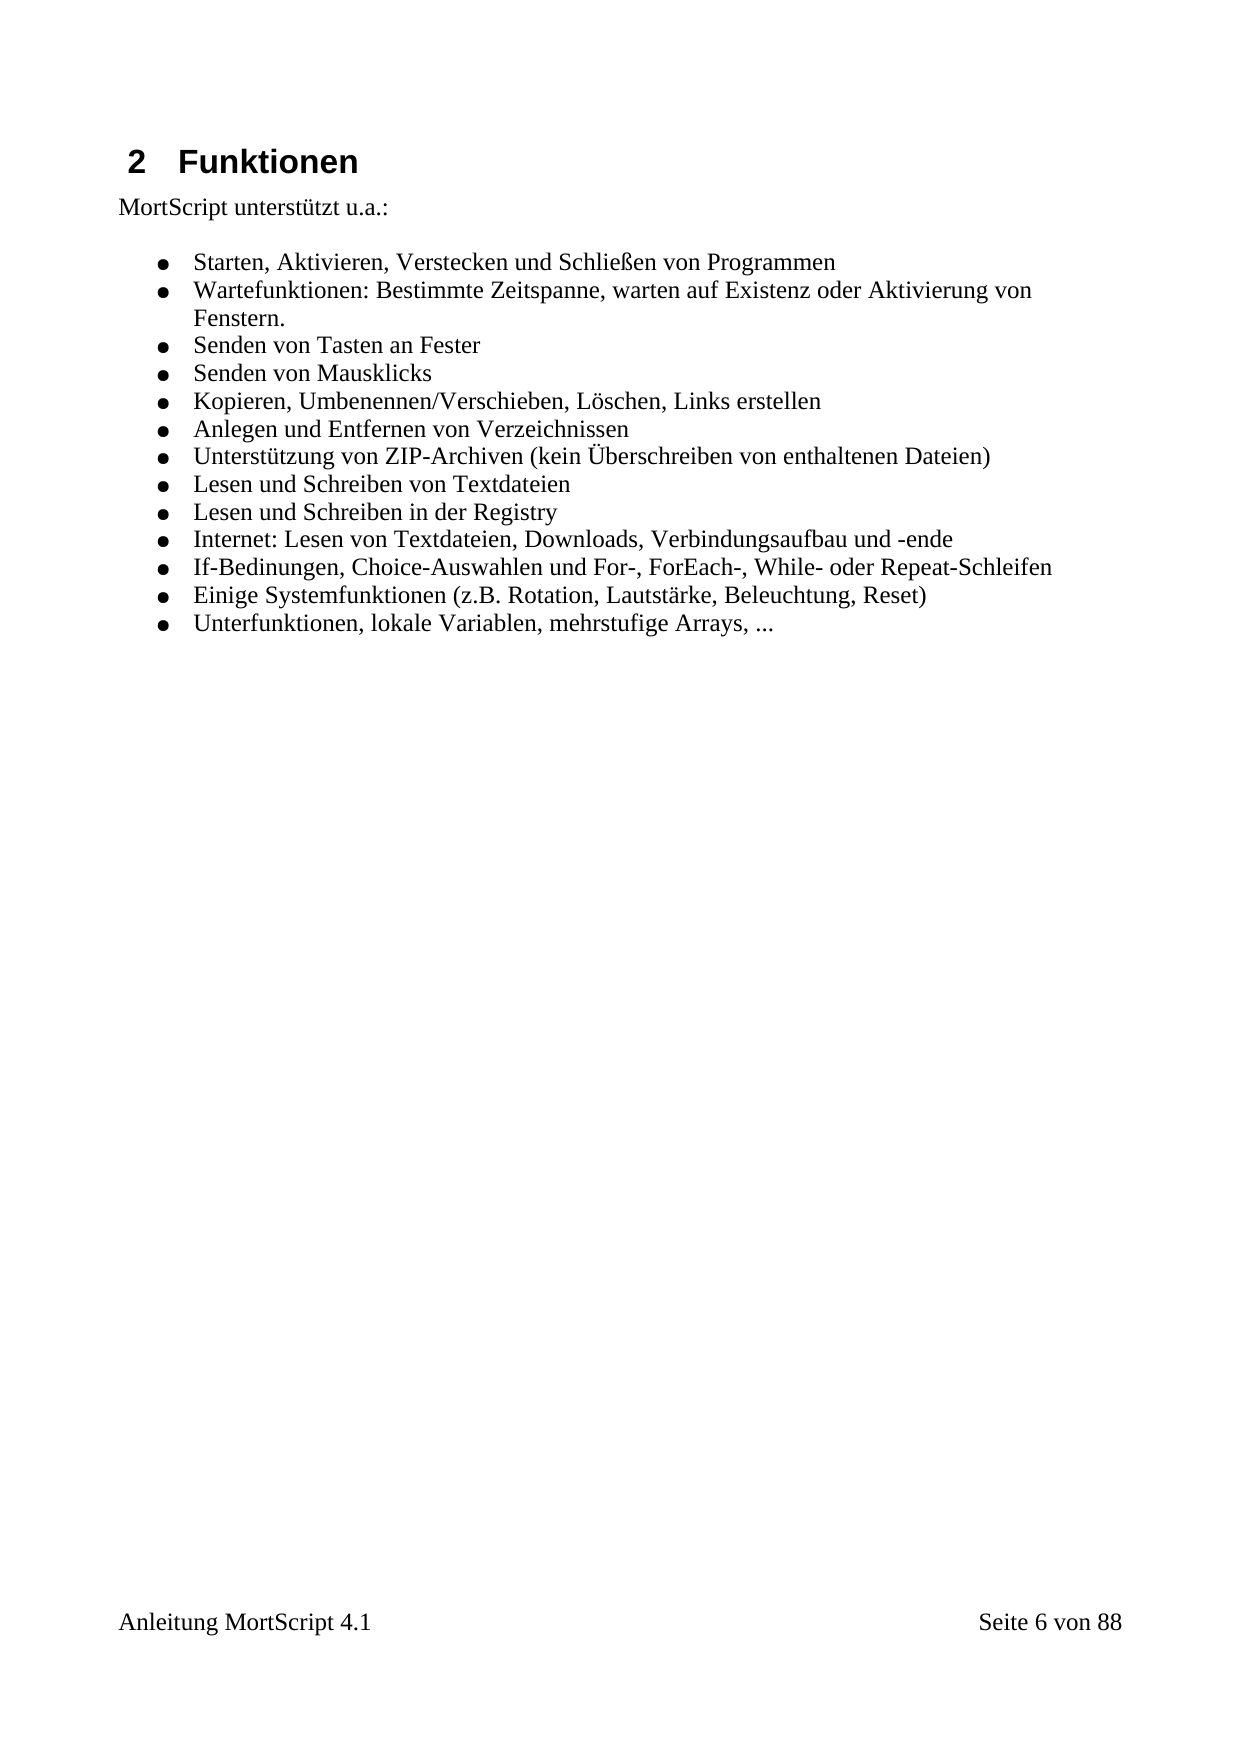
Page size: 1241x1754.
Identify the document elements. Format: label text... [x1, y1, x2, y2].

list Unterstützung von ZIP-Archiven (kein Überschreiben von enthaltenen Dateien) [156, 442, 1122, 470]
list Anlegen und Entfernen von Verzeichnissen [156, 415, 1122, 442]
list Wartefunktionen: Bestimmte Zeitspanne, warten auf Existenz oder Aktivierung von Fenstern. [156, 276, 1122, 332]
text MortScript unterstützt u.a.: [118, 193, 1122, 221]
list Senden von Tasten an Fester [156, 332, 1122, 359]
list Lesen und Schreiben in der Registry [156, 498, 1122, 526]
list Einige Systemfunktionen (z.B. Rotation, Lautstärke, Beleuchtung, Reset) [156, 581, 1122, 609]
list If-Bedinungen, Choice-Auswahlen und For-, ForEach-, While- oder Repeat-Schleifen [156, 553, 1122, 581]
list Kopieren, Umbenennen/Verschieben, Löschen, Links erstellen [156, 387, 1122, 415]
list Senden von Mausklicks [156, 359, 1122, 387]
list Internet: Lesen von Textdateien, Downloads, Verbindungsaufbau und -ende [156, 526, 1122, 553]
list Unterfunktionen, lokale Variablen, mehrstufige Arrays, ... [156, 609, 1122, 636]
list Lesen und Schreiben von Textdateien [156, 470, 1122, 498]
list Starten, Aktivieren, Verstecken und Schließen von Programmen [156, 248, 1122, 276]
subtitle Funktionen [118, 143, 1122, 181]
